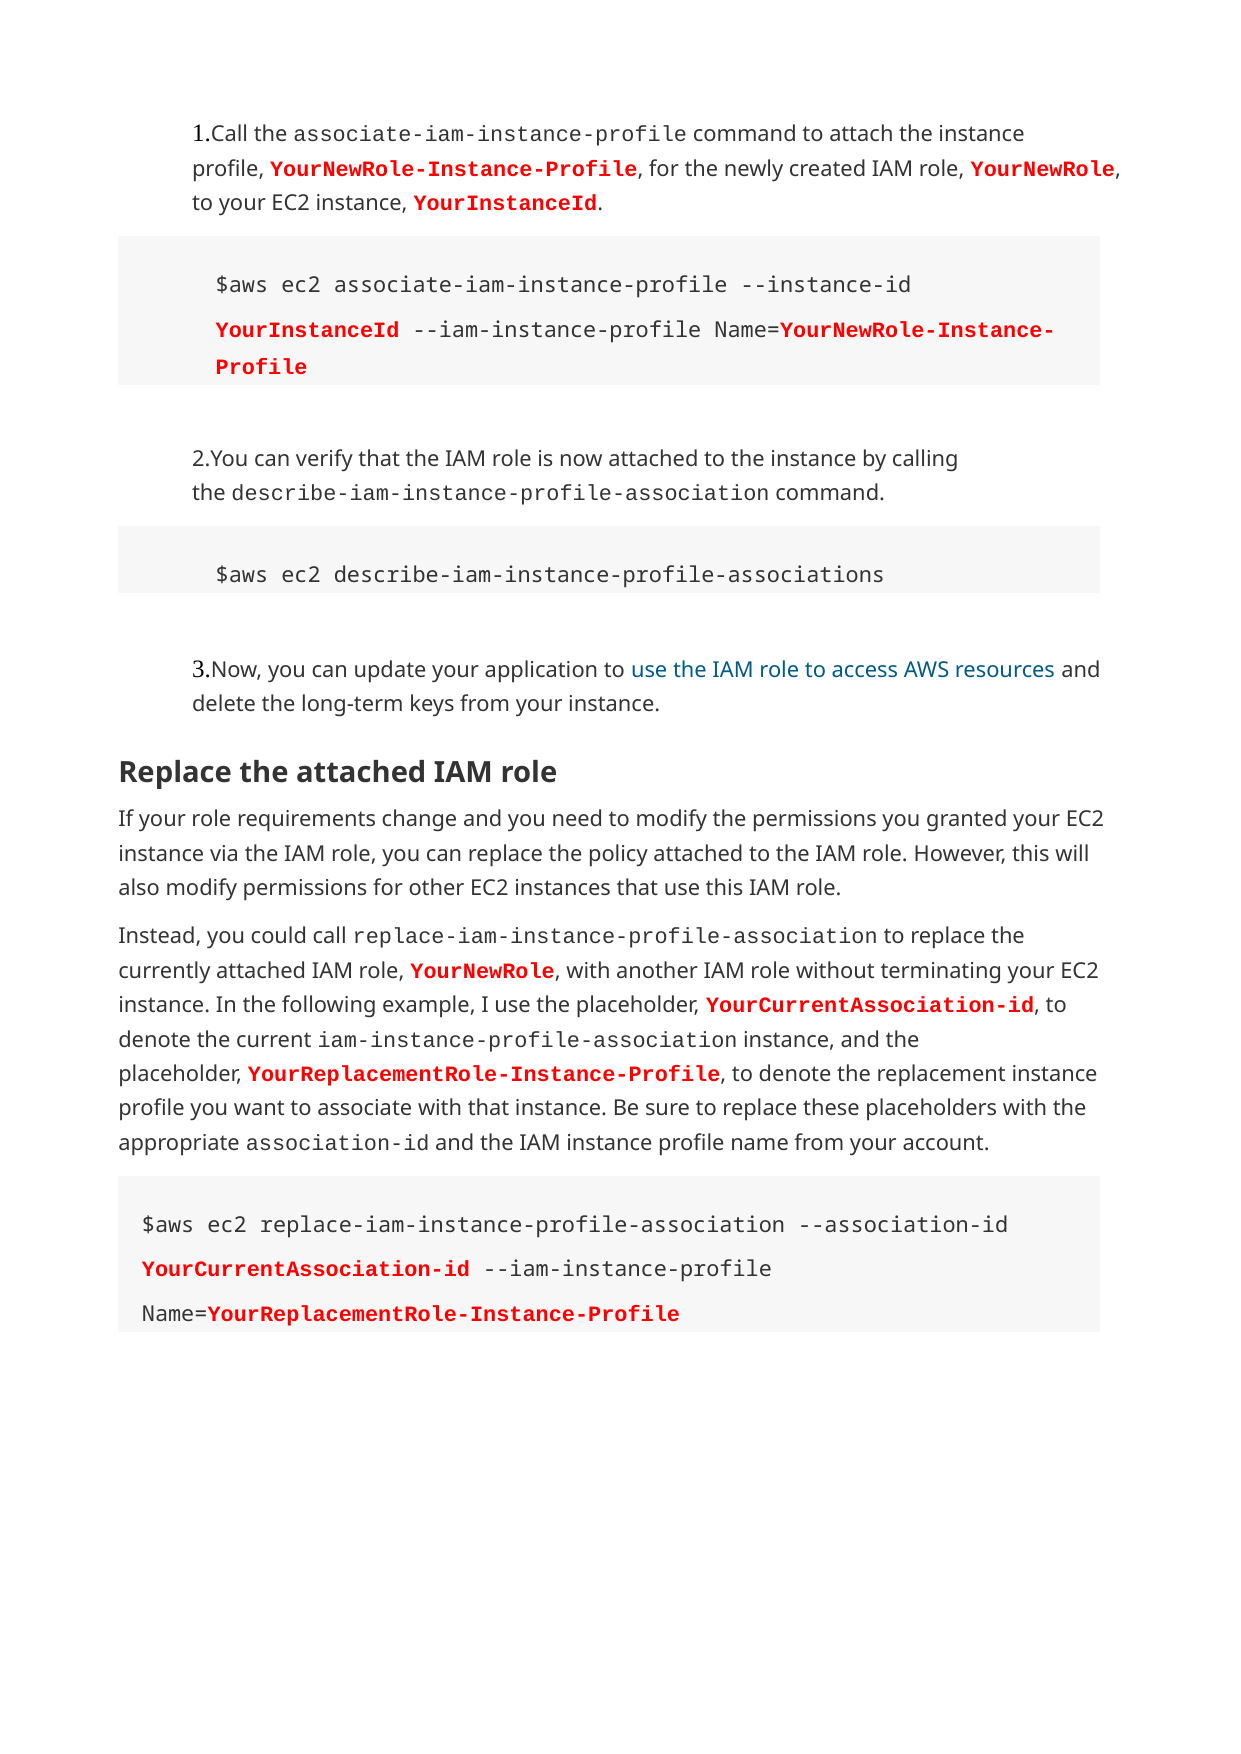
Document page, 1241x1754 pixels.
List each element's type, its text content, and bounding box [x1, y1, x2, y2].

list You can verify that the IAM role is now attached to the instance by calling the describe-iam-instance-profile-association command. [118, 443, 1122, 507]
subtitle Replace the attached IAM role [118, 751, 1122, 791]
list Now, you can update your application to use the IAM role to access AWS resources and delete the long-term keys from your instance. [118, 654, 1122, 718]
text If your role requirements change and you need to modify the permissions you granted your EC2 instance via the IAM role, you can replace the policy attached to the IAM role. However, this will also modify permissions for other EC2 instances that use this IAM role. [118, 803, 1122, 902]
list Call the associate-iam-instance-profile command to attach the instance profile, YourNewRole-Instance-Profile, for the newly created IAM role, YourNewRole, to your EC2 instance, YourInstanceId. [118, 118, 1122, 217]
text Instead, you could call replace-iam-instance-profile-association to replace the currently attached IAM role, YourNewRole, with another IAM role without terminating your EC2 instance. In the following example, I use the placeholder, YourCurrentAssociation-id, to denote the current iam-instance-profile-association instance, and the placeholder, YourReplacementRole-Instance-Profile, to denote the replacement instance profile you want to associate with that instance. Be sure to replace these placeholders with the appropriate association-id and the IAM instance profile name from your account. [118, 921, 1122, 1157]
text $aws ec2 replace-iam-instance-profile-association --association-id YourCurrentAssociation-id --iam-instance-profile Name=YourReplacementRole-Instance-Profile [119, 1177, 1099, 1331]
list $aws ec2 describe-iam-instance-profile-associations [119, 527, 1099, 592]
list $aws ec2 associate-iam-instance-profile --instance-id YourInstanceId --iam-instance-profile Name=YourNewRole-Instance-Profile [119, 237, 1099, 384]
